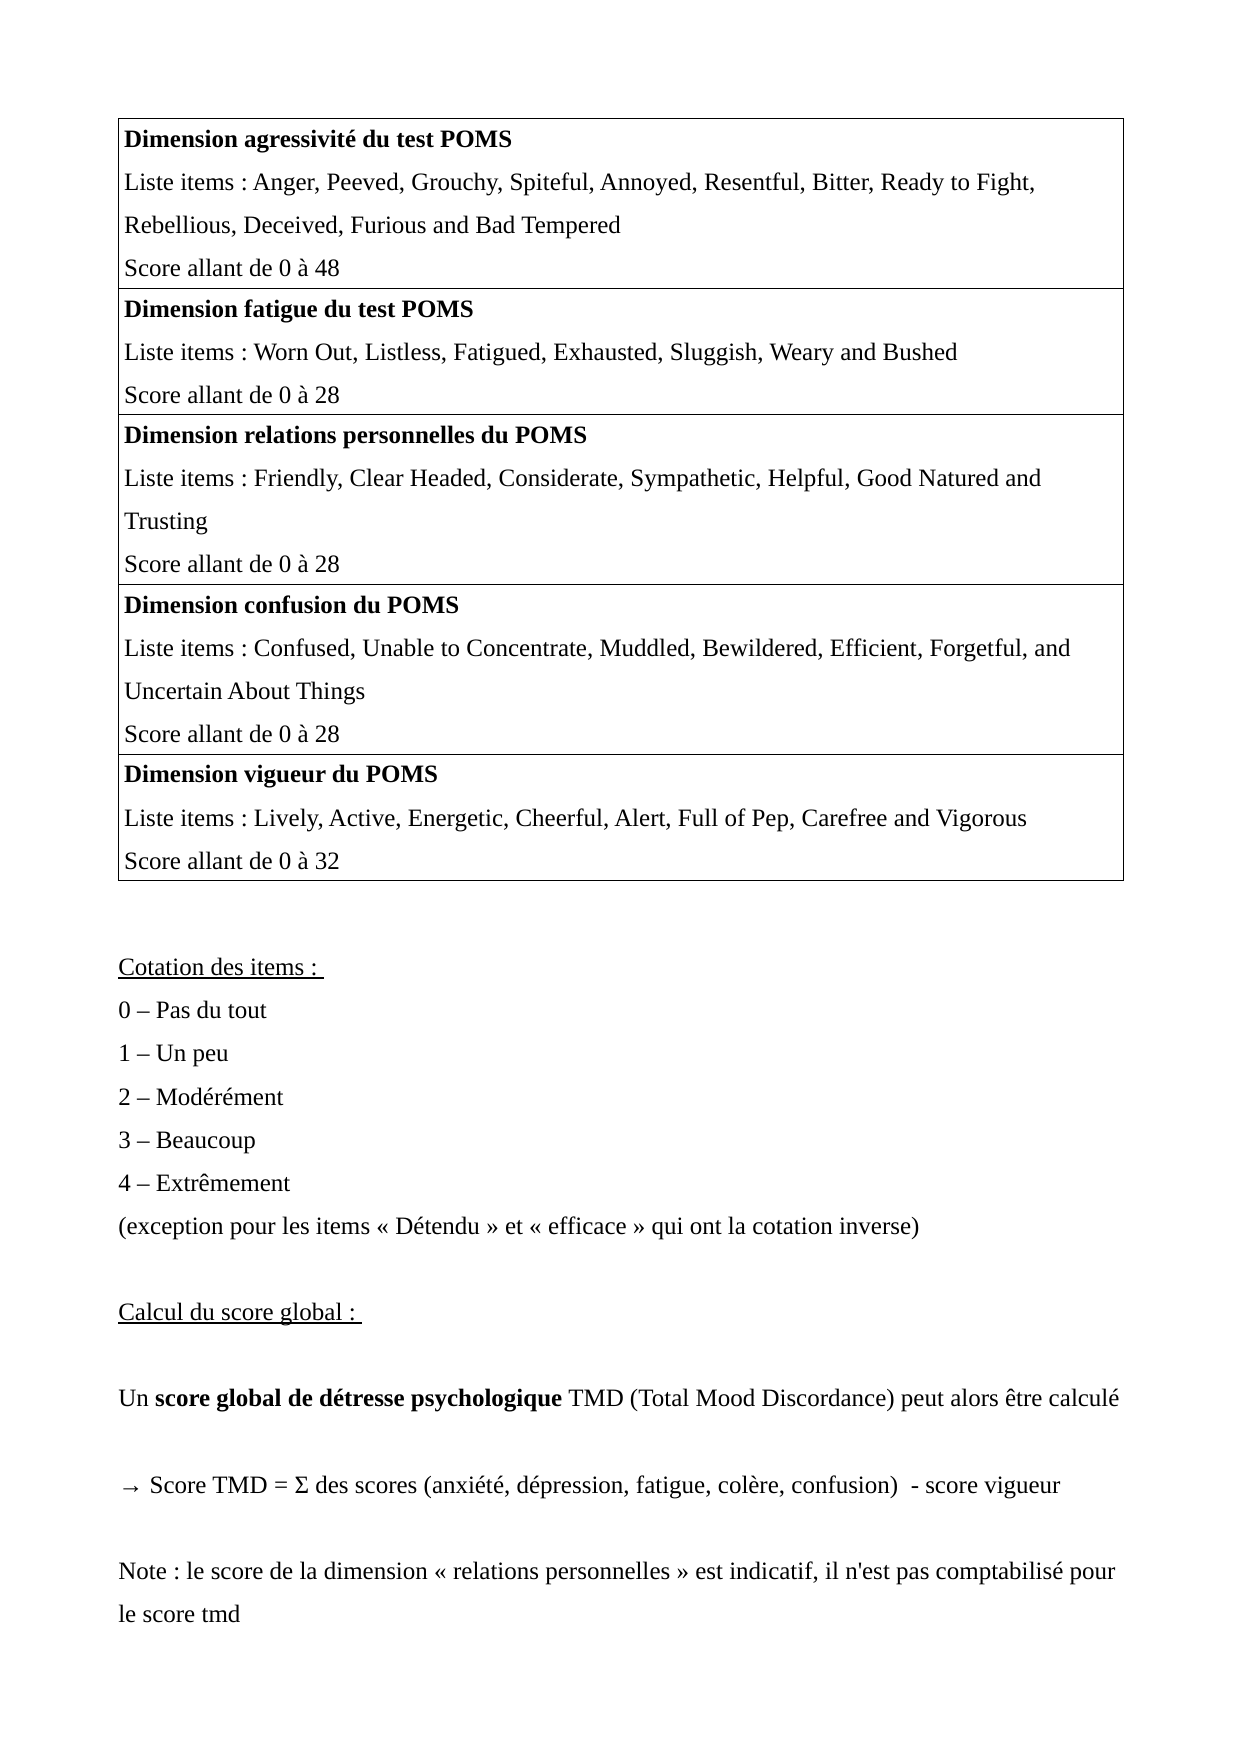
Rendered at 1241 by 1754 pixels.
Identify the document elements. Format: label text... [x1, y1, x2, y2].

text → Score TMD = Ʃ des scores (anxiété, dépression, fatigue, colère, confusion) - score vigueur [118, 1470, 1122, 1542]
text Un score global de détresse psychologique TMD (Total Mood Discordance) peut alors être calculé [118, 1383, 1122, 1412]
text Cotation des items : [118, 909, 1122, 981]
table_cell Dimension fatigue du test POMS Liste items : Worn Out, Listless, Fatigued, Exhausted, Sluggish, Weary and Bushed Score allant de 0 à 28 [119, 289, 1123, 414]
text 0 – Pas du tout [118, 995, 1122, 1024]
text Calcul du score global : [118, 1297, 1122, 1326]
text 1 – Un peu 2 – Modérément [118, 1038, 1122, 1110]
table_cell Dimension confusion du POMS Liste items : Confused, Unable to Concentrate, Muddled, Bewildered, Efficient, Forgetful, and Uncertain About Things Score allant de 0 à 28 [119, 585, 1123, 754]
table_cell Dimension vigueur du POMS Liste items : Lively, Active, Energetic, Cheerful, Alert, Full of Pep, Carefree and Vigorous Score allant de 0 à 32 [119, 755, 1123, 880]
text 3 – Beaucoup [118, 1125, 1122, 1153]
text Note : le score de la dimension « relations personnelles » est indicatif, il n'est pas comptabilisé pour le score tmd [118, 1556, 1122, 1628]
text 4 – Extrêmement (exception pour les items « Détendu » et « efficace » qui ont la cotation inverse) [118, 1168, 1122, 1283]
table_cell Dimension agressivité du test POMS Liste items : Anger, Peeved, Grouchy, Spiteful, Annoyed, Resentful, Bitter, Ready to Fight, Rebellious, Deceived, Furious and Bad Tempered Score allant de 0 à 48 [119, 119, 1123, 288]
table_cell Dimension relations personnelles du POMS Liste items : Friendly, Clear Headed, Considerate, Sympathetic, Helpful, Good Natured and Trusting Score allant de 0 à 28 [119, 415, 1123, 584]
